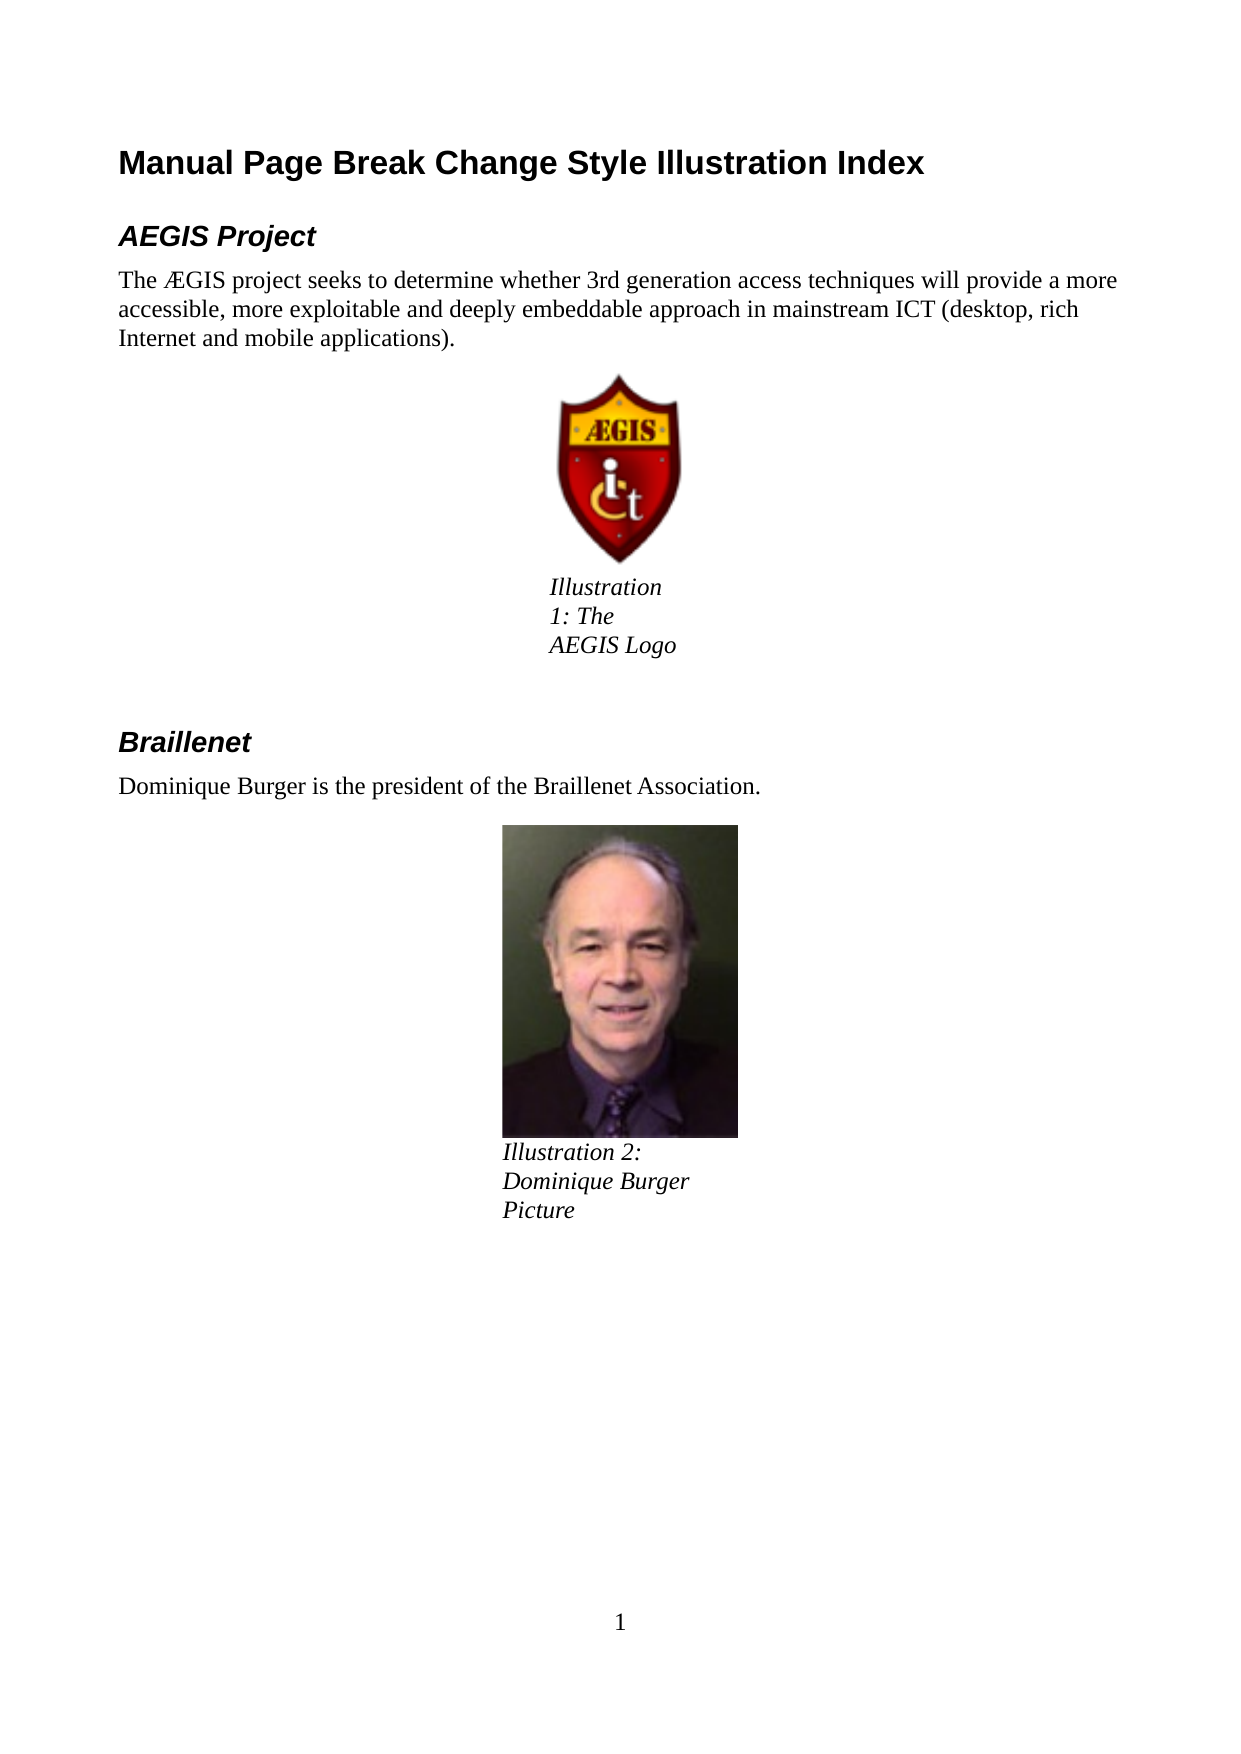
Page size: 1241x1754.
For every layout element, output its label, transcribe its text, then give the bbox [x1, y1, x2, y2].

text Illustration 1: The AEGIS Logo [549, 573, 691, 659]
picture [502, 825, 738, 1138]
text Illustration 2: Dominique Burger Picture [502, 1138, 738, 1224]
subtitle Manual Page Break Change Style Illustration Index [118, 143, 1122, 182]
subtitle AEGIS Project [118, 219, 1122, 253]
text Dominique Burger is the president of the Braillenet Association. [118, 771, 1122, 800]
picture [549, 364, 692, 573]
subtitle Braillenet [118, 725, 1122, 758]
text The ÆGIS project seeks to determine whether 3rd generation access techniques will provide a more accessible, more exploitable and deeply embeddable approach in mainstream ICT (desktop, rich Internet and mobile applications). [118, 265, 1122, 352]
